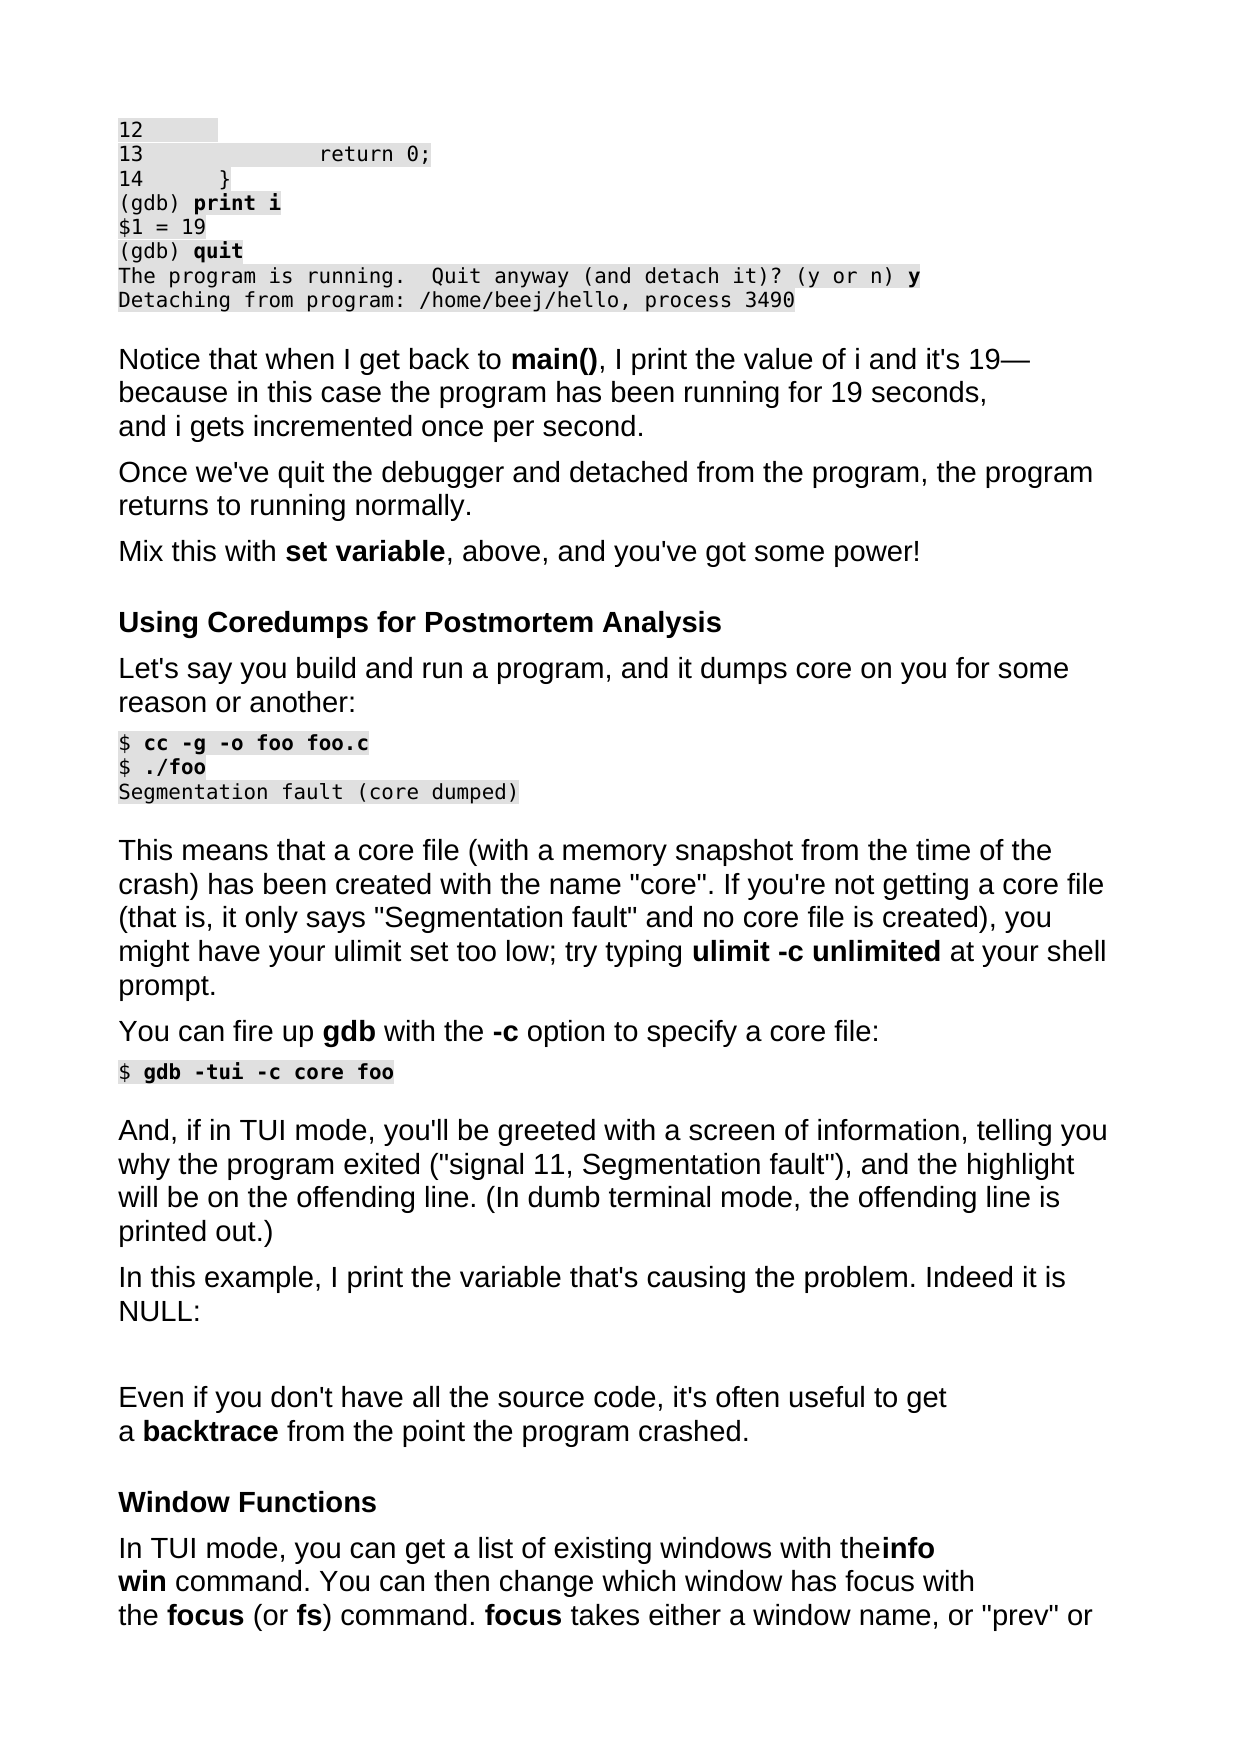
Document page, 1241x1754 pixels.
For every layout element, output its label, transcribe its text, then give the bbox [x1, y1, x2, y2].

text $ ./foo [118, 755, 1122, 780]
text In this example, I print the variable that's causing the problem. Indeed it is NULL: [118, 1260, 1122, 1327]
text Notice that when I get back to main(), I print the value of i and it's 19—because in this case the program has been running for 19 seconds, and i gets incremented once per second. [118, 342, 1122, 442]
text (gdb) print i [118, 191, 1122, 215]
text Window Functions [118, 1485, 1122, 1518]
text $1 = 19 [118, 215, 1122, 239]
text Detaching from program: /home/beej/hello, process 3490 [118, 288, 1122, 312]
text (gdb) quit [118, 239, 1122, 264]
text And, if in TUI mode, you'll be greeted with a screen of information, telling you why the program exited ("signal 11, Segmentation fault"), and the highlight will be on the offending line. (In dumb terminal mode, the offending line is printed out.) [118, 1113, 1122, 1248]
text 14 } [118, 167, 1122, 191]
text 13 return 0; [118, 142, 1122, 167]
text The program is running. Quit anyway (and detach it)? (y or n) y [118, 264, 1122, 288]
text $ gdb -tui -c core foo [118, 1060, 1122, 1084]
text Once we've quit the debugger and detached from the program, the program returns to running normally. [118, 455, 1122, 522]
text Mix this with set variable, above, and you've got some power! [118, 534, 1122, 568]
text This means that a core file (with a memory snapshot from the time of the crash) has been created with the name "core". If you're not getting a core file (that is, it only says "Segmentation fault" and no core file is created), you might have your ulimit set too low; try typing ulimit -c unlimited at your shell prompt. [118, 833, 1122, 1001]
text Segmentation fault (core dumped) [118, 780, 1122, 804]
text Even if you don't have all the source code, it's often useful to get a backtrace from the point the program crashed. [118, 1380, 1122, 1447]
text Let's say you build and run a program, and it dumps core on you for some reason or another: [118, 652, 1122, 719]
text $ cc -g -o foo foo.c [118, 731, 1122, 755]
text You can fire up gdb with the -c option to specify a core file: [118, 1014, 1122, 1047]
text Using Coredumps for Postmortem Analysis [118, 606, 1122, 639]
text In TUI mode, you can get a list of existing windows with theinfo win command. You can then change which window has focus with the focus (or fs) command. focus takes either a window name, or "prev" or [118, 1531, 1122, 1631]
text 12 [118, 118, 1122, 142]
